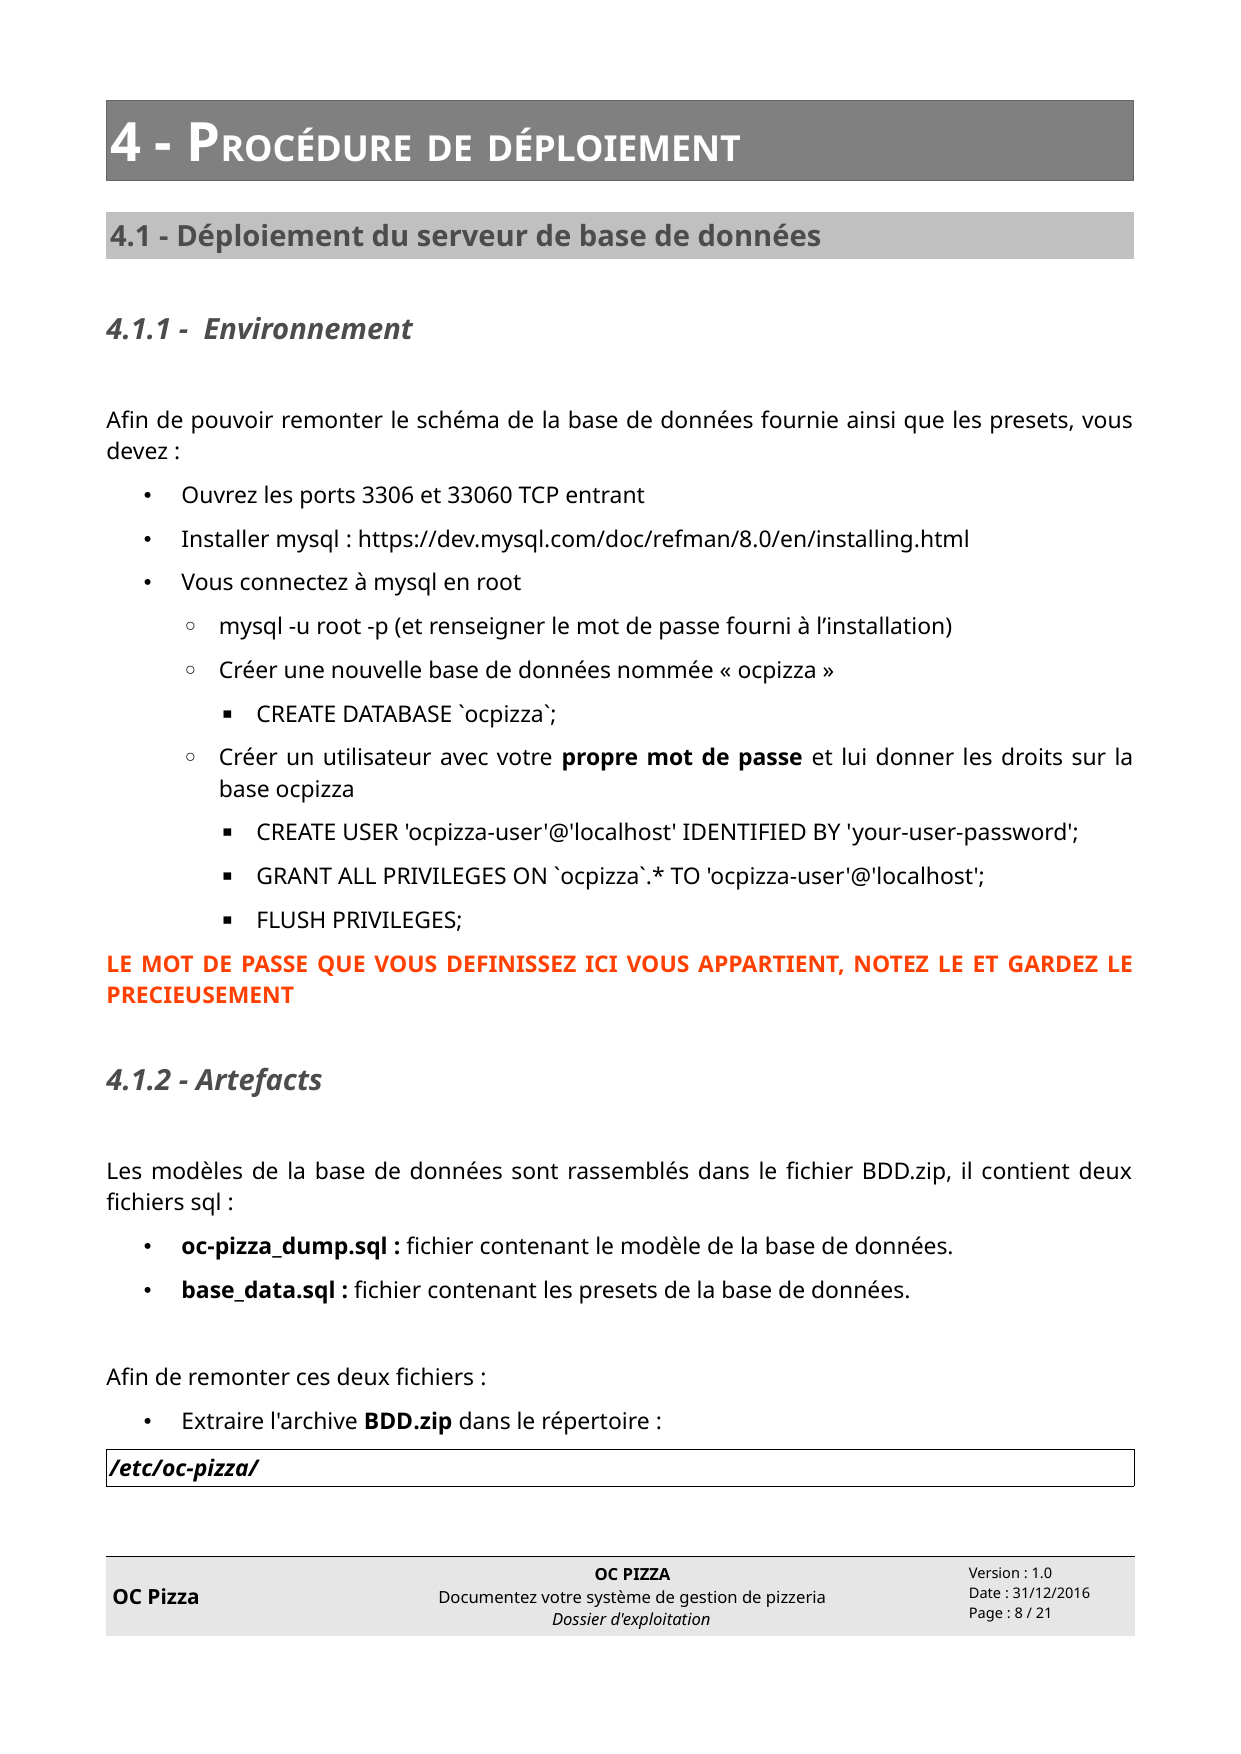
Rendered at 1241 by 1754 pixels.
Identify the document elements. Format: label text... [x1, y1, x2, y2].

list Extraire l'archive BDD.zip dans le répertoire : [144, 1405, 1134, 1436]
text /etc/oc-pizza/ [107, 1450, 1134, 1486]
list CREATE USER 'ocpizza-user'@'localhost' IDENTIFIED BY 'your-user-password'; [219, 816, 1134, 847]
list Ouvrez les ports 3306 et 33060 TCP entrant [144, 479, 1134, 510]
text Afin de remonter ces deux fichiers : [106, 1361, 1134, 1392]
subtitle Procédure de déploiement [107, 101, 1133, 180]
list GRANT ALL PRIVILEGES ON `ocpizza`.* TO 'ocpizza-user'@'localhost'; [219, 860, 1134, 891]
list Créer une nouvelle base de données nommée « ocpizza » [181, 654, 1134, 685]
text Les modèles de la base de données sont rassemblés dans le fichier BDD.zip, il contient deux fichiers sql : [106, 1155, 1134, 1217]
list Créer un utilisateur avec votre propre mot de passe et lui donner les droits sur la base ocpizza [181, 741, 1134, 804]
list mysql -u root -p (et renseigner le mot de passe fourni à l’installation) [181, 610, 1134, 641]
subtitle Artefacts [106, 1059, 1134, 1099]
list FLUSH PRIVILEGES; [219, 904, 1134, 935]
subtitle Environnement [106, 308, 1134, 348]
list Installer mysql : https://dev.mysql.com/doc/refman/8.0/en/installing.html [144, 522, 1134, 554]
list oc-pizza_dump.sql : fichier contenant le modèle de la base de données. [144, 1230, 1134, 1261]
text Afin de pouvoir remonter le schéma de la base de données fournie ainsi que les presets, vous devez : [106, 404, 1134, 466]
subtitle Déploiement du serveur de base de données [107, 213, 1133, 258]
list Vous connectez à mysql en root [144, 566, 1134, 597]
list CREATE DATABASE `ocpizza`; [219, 697, 1134, 729]
text LE MOT DE PASSE QUE VOUS DEFINISSEZ ICI VOUS APPARTIENT, NOTEZ LE ET GARDEZ LE PRECIEUSEMENT [106, 947, 1134, 1010]
list base_data.sql : fichier contenant les presets de la base de données. [144, 1274, 1134, 1305]
